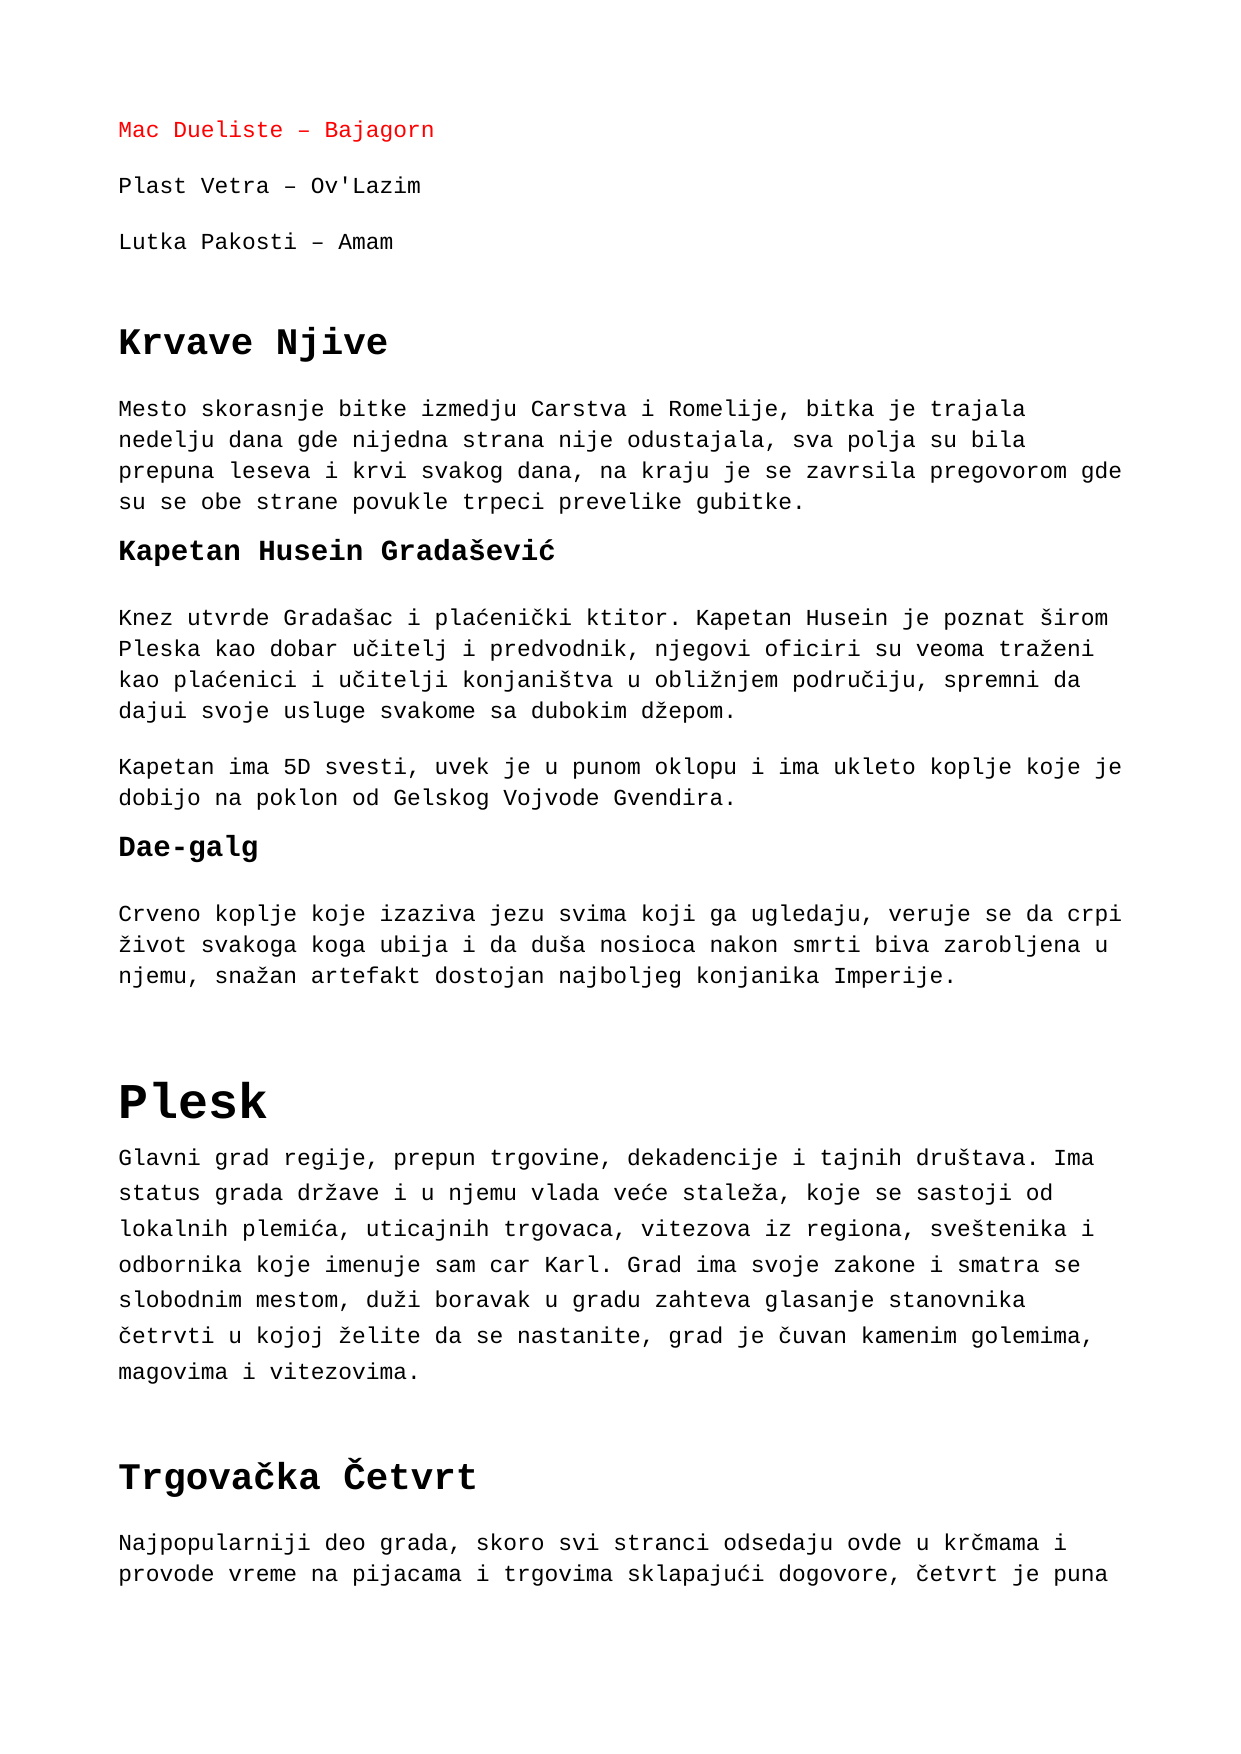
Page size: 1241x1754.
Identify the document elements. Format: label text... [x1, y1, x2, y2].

text Plast Vetra – Ov'Lazim [118, 174, 1122, 200]
subtitle Krvave Njive [118, 323, 1122, 366]
text Mac Dueliste – Bajagorn [118, 118, 1122, 144]
text Lutka Pakosti – Amam [118, 230, 1122, 256]
subtitle Plesk [118, 1077, 1122, 1133]
text Crveno koplje koje izaziva jezu svima koji ga ugledaju, veruje se da crpi život svakoga koga ubija i da duša nosioca nakon smrti biva zarobljena u njemu, snažan artefakt dostojan najboljeg konjanika Imperije. [118, 902, 1122, 991]
text Najpopularniji deo grada, skoro svi stranci odsedaju ovde u krčmama i provode vreme na pijacama i trgovima sklapajući dogovore, četvrt je puna [118, 1532, 1122, 1588]
text Mesto skorasnje bitke izmedju Carstva i Romelije, bitka je trajala nedelju dana gde nijedna strana nije odustajala, sva polja su bila prepuna leseva i krvi svakog dana, na kraju je se zavrsila pregovorom gde su se obe strane povukle trpeci prevelike gubitke. [118, 397, 1122, 516]
subtitle Trgovačka Četvrt [118, 1458, 1122, 1501]
subtitle Dae-galg [118, 832, 1122, 865]
text Glavni grad regije, prepun trgovine, dekadencije i tajnih društava. Ima status grada države i u njemu vlada veće staleža, koje se sastoji od lokalnih plemića, uticajnih trgovaca, vitezova iz regiona, sveštenika i odbornika koje imenuje sam car Karl. Grad ima svoje zakone i smatra se slobodnim mestom, duži boravak u gradu zahteva glasanje stanovnika četrvti u kojoj želite da se nastanite, grad je čuvan kamenim golemima, magovima i vitezovima. [118, 1146, 1122, 1386]
subtitle Kapetan Husein Gradašević [118, 536, 1122, 569]
text Kapetan ima 5D svesti, uvek je u punom oklopu i ima ukleto koplje koje je dobijo na poklon od Gelskog Vojvode Gvendira. [118, 755, 1122, 812]
text Knez utvrde Gradašac i plaćenički ktitor. Kapetan Husein je poznat širom Pleska kao dobar učitelj i predvodnik, njegovi oficiri su veoma traženi kao plaćenici i učitelji konjaništva u obližnjem područiju, spremni da dajui svoje usluge svakome sa dubokim džepom. [118, 606, 1122, 725]
